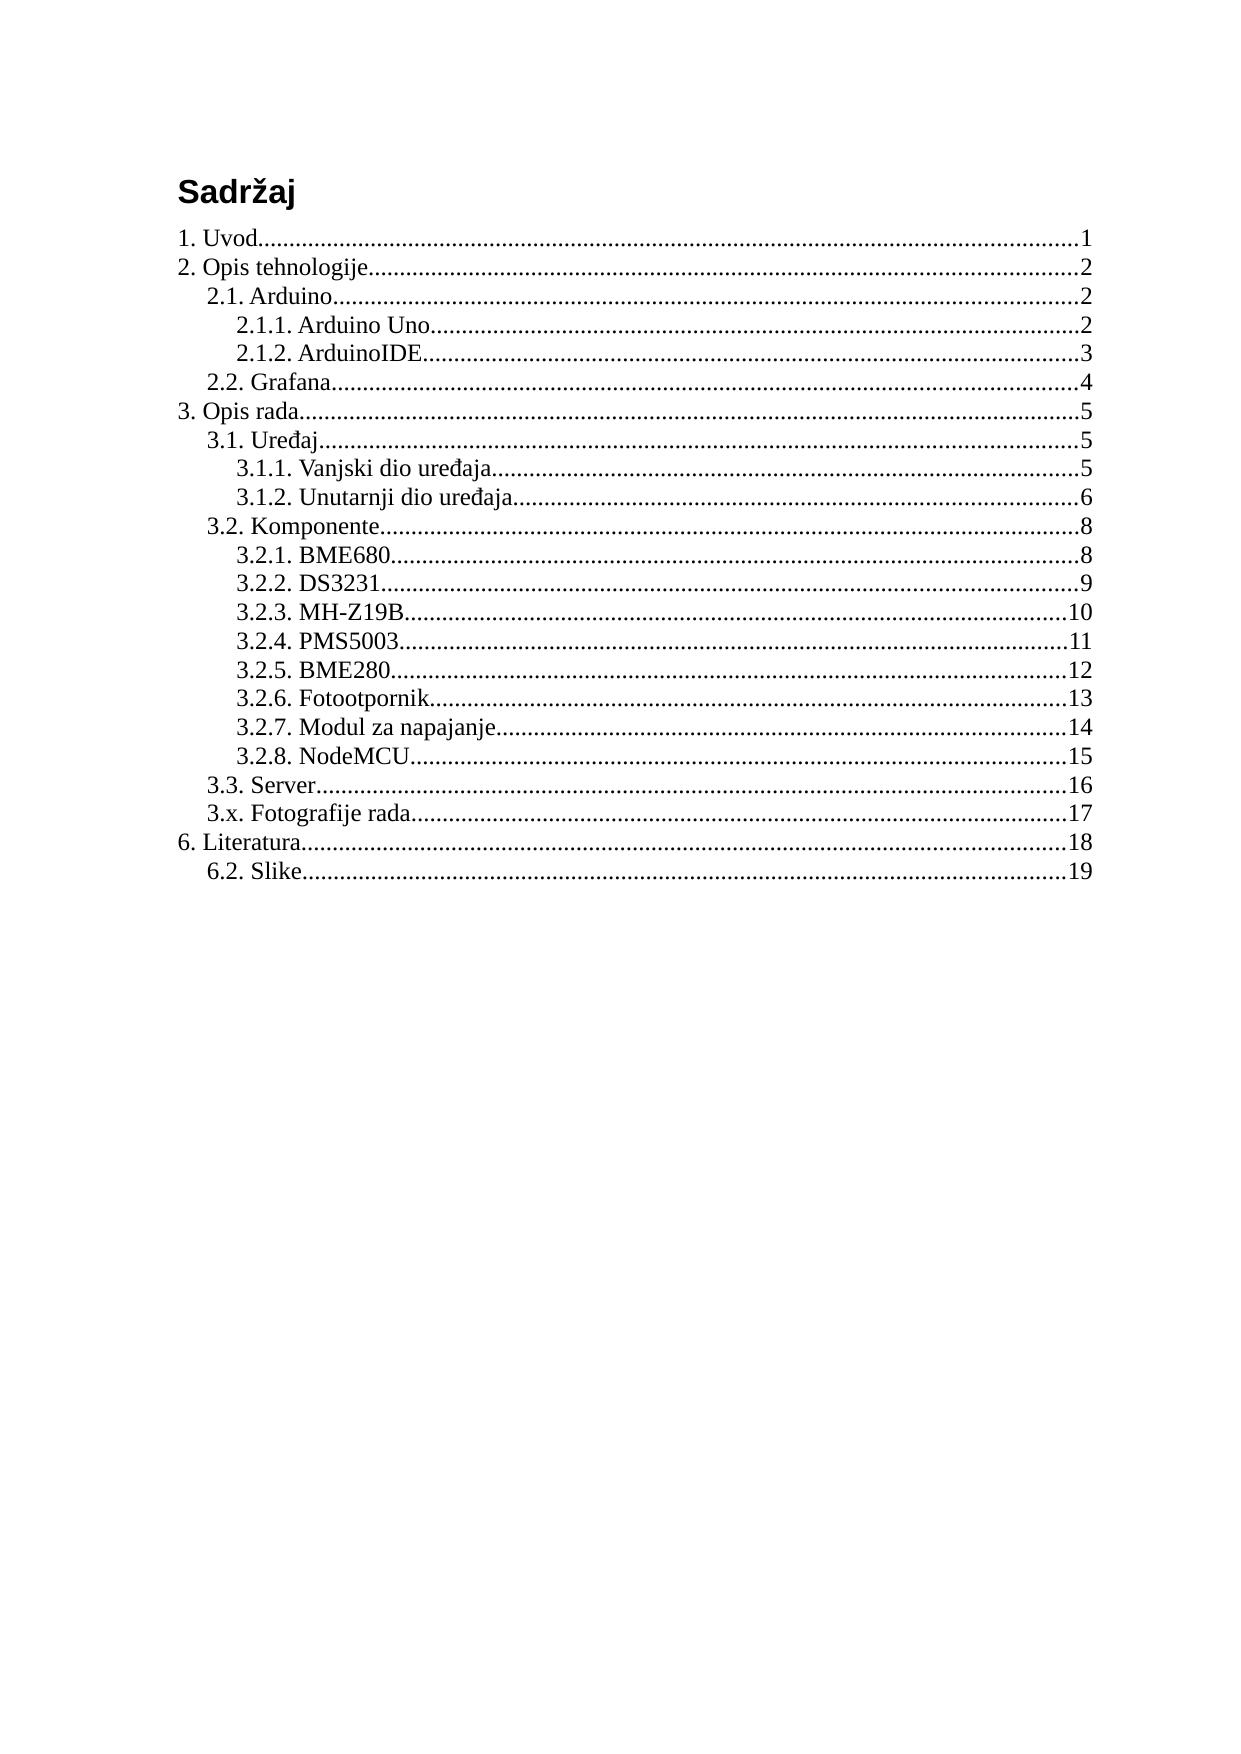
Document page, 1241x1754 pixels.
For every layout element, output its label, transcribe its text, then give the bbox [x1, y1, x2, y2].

text 6. Literatura 18 [177, 827, 1093, 856]
text 3.2.1. BME680 8 [236, 540, 1093, 568]
text 3.x. Fotografije rada 17 [207, 798, 1093, 827]
text 3.2.4. PMS5003 11 [236, 626, 1093, 655]
text 2.1. Arduino 2 [207, 281, 1093, 310]
text 3.2. Komponente 8 [207, 511, 1093, 540]
text 3.2.5. BME280 12 [236, 655, 1093, 683]
subtitle Sadržaj [177, 173, 1093, 211]
text 3.1.2. Unutarnji dio uređaja 6 [236, 482, 1093, 511]
text 3.2.3. MH-Z19B 10 [236, 597, 1093, 626]
text 3.2.7. Modul za napajanje 14 [236, 712, 1093, 741]
text 3.2.8. NodeMCU 15 [236, 741, 1093, 770]
text 2.1.2. ArduinoIDE 3 [236, 338, 1093, 367]
text 3. Opis rada 5 [177, 396, 1093, 425]
text 2.1.1. Arduino Uno 2 [236, 310, 1093, 338]
text 3.1. Uređaj 5 [207, 425, 1093, 453]
text 2.2. Grafana 4 [207, 367, 1093, 396]
text 3.1.1. Vanjski dio uređaja 5 [236, 453, 1093, 482]
text 6.2. Slike 19 [207, 856, 1093, 885]
text 1. Uvod 1 [177, 223, 1093, 252]
text 3.3. Server 16 [207, 770, 1093, 798]
text 3.2.6. Fotootpornik 13 [236, 683, 1093, 712]
text 3.2.2. DS3231 9 [236, 568, 1093, 597]
text 2. Opis tehnologije 2 [177, 252, 1093, 281]
